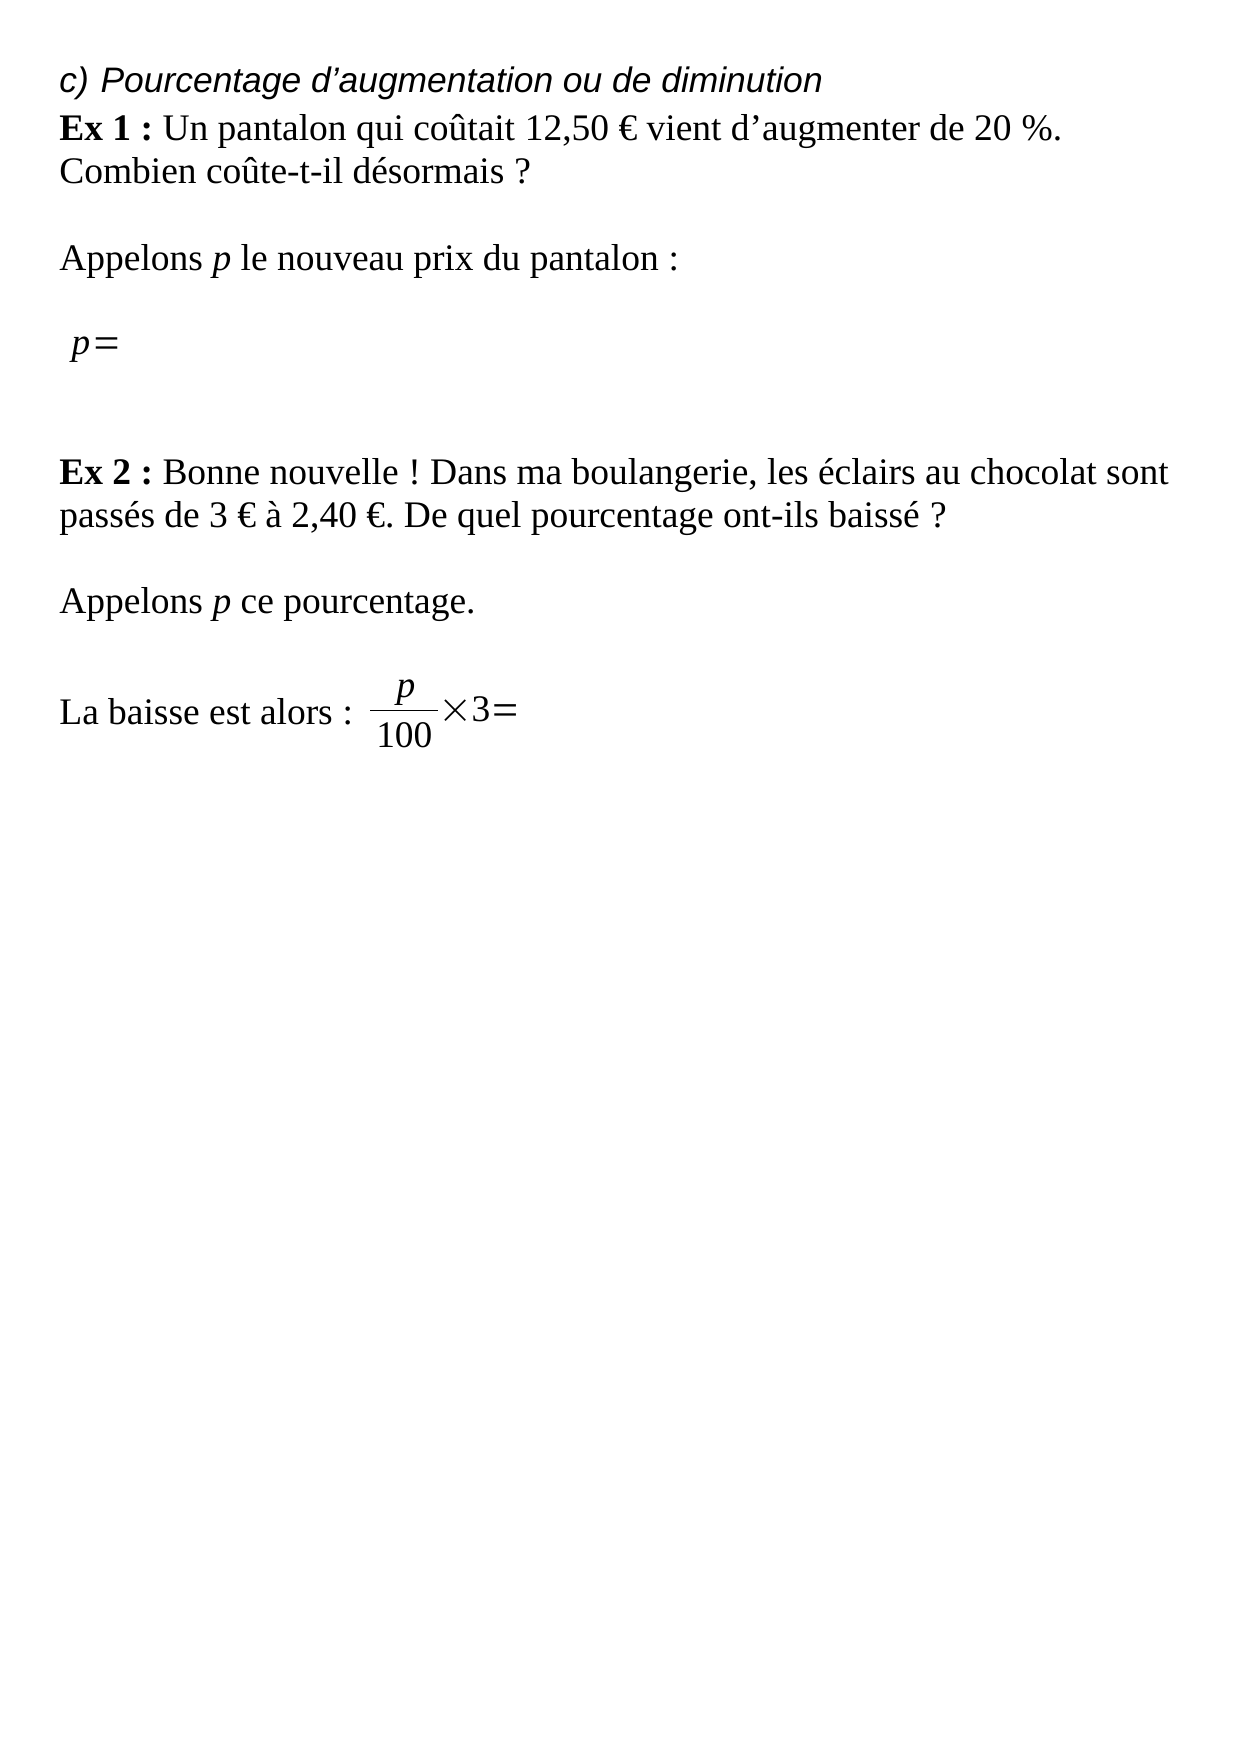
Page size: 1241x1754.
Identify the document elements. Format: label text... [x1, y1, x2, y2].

text Appelons p ce pourcentage. [59, 579, 1181, 622]
list Pourcentage d’augmentation ou de diminution [59, 59, 1181, 100]
text Ex 1 : Un pantalon qui coûtait 12,50 € vient d’augmenter de 20 %. Combien coûte-t-il désormais ? [59, 106, 1181, 192]
text Ex 2 : Bonne nouvelle ! Dans ma boulangerie, les éclairs au chocolat sont passés de 3 € à 2,40 €. De quel pourcentage ont-ils baissé ? [59, 449, 1181, 536]
text La baisse est alors : [59, 665, 1181, 757]
text Appelons p le nouveau prix du pantalon : [59, 235, 1181, 278]
